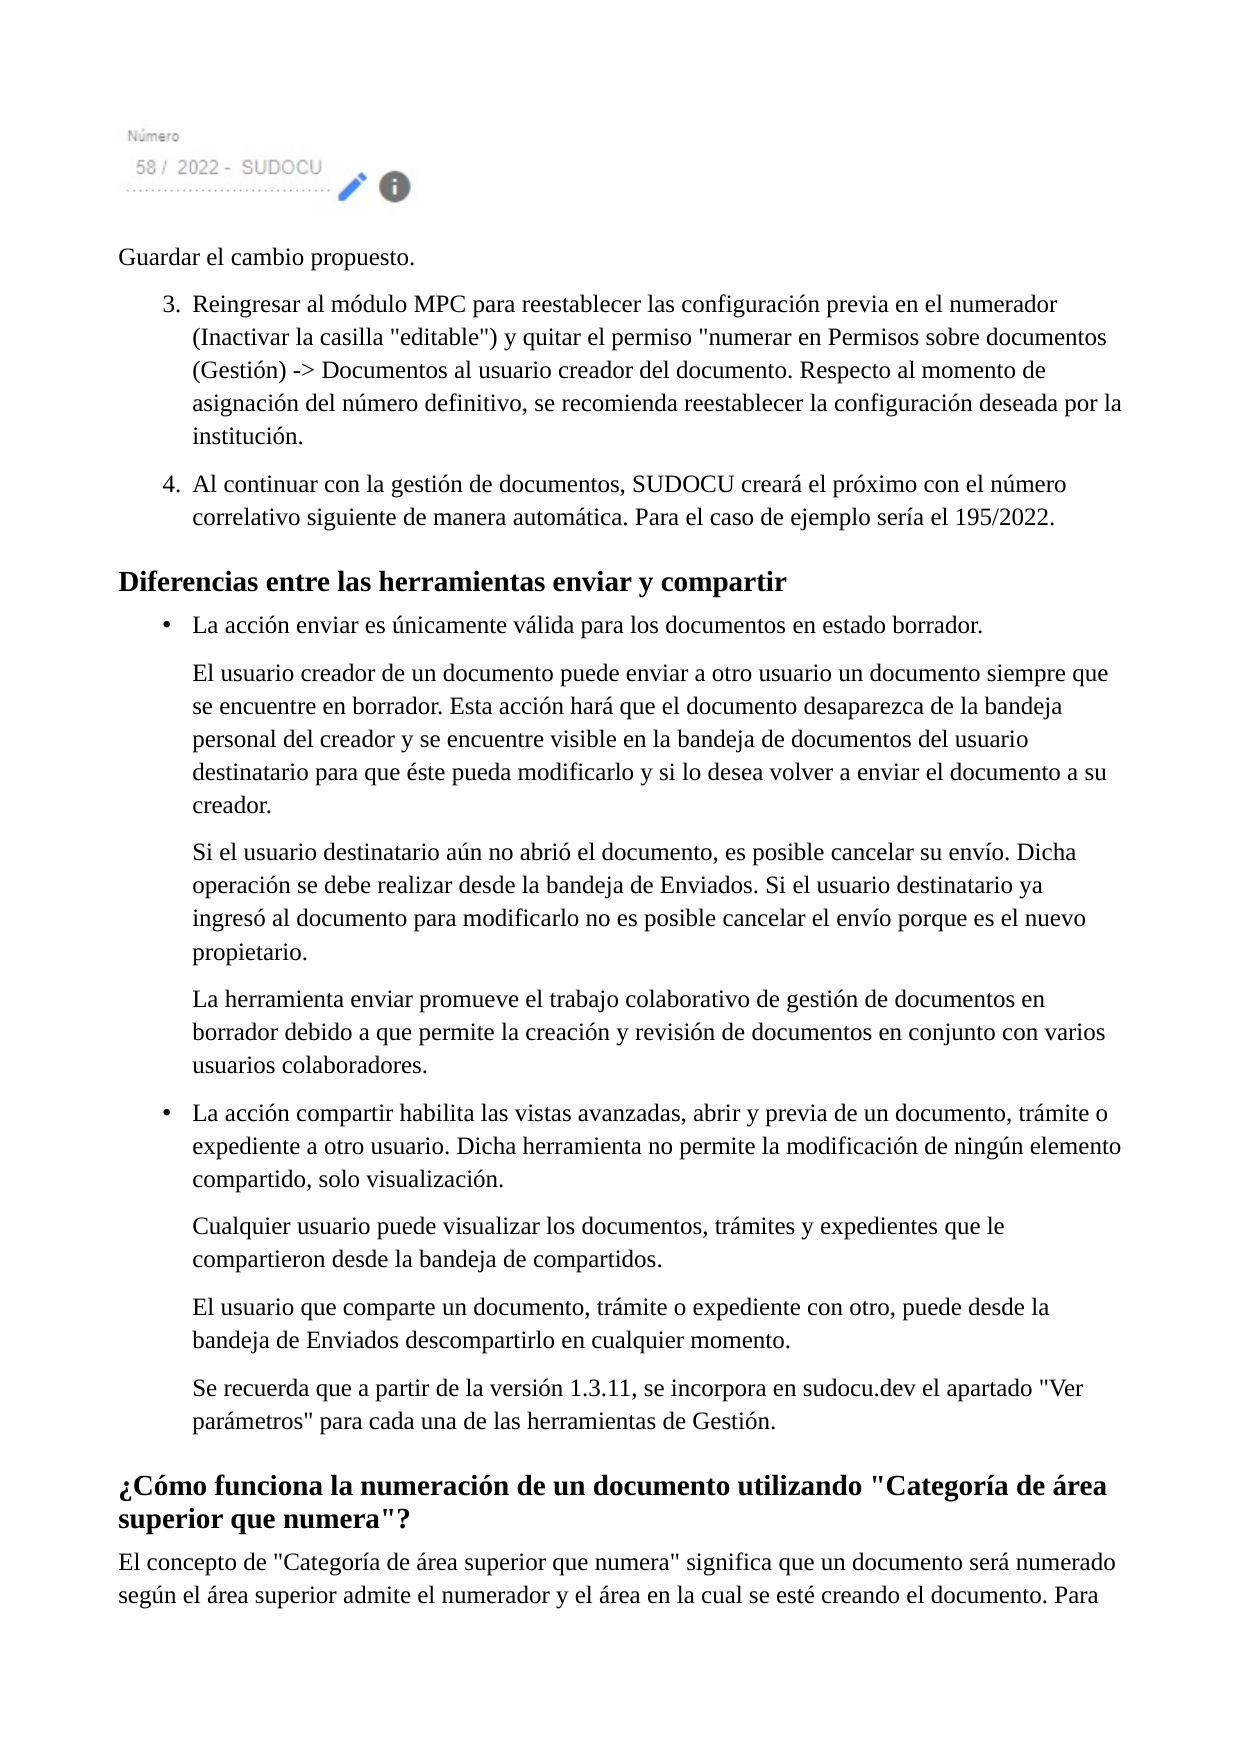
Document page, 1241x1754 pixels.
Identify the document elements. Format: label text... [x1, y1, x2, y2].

list La herramienta enviar promueve el trabajo colaborativo de gestión de documentos en borrador debido a que permite la creación y revisión de documentos en conjunto con varios usuarios colaboradores. [162, 984, 1122, 1079]
picture [118, 118, 425, 223]
text Guardar el cambio propuesto. [118, 242, 1122, 270]
list El usuario creador de un documento puede enviar a otro usuario un documento siempre que se encuentre en borrador. Esta acción hará que el documento desaparezca de la bandeja personal del creador y se encuentre visible en la bandeja de documentos del usuario destinatario para que éste pueda modificarlo y si lo desea volver a enviar el documento a su creador. [162, 658, 1122, 819]
list La acción enviar es únicamente válida para los documentos en estado borrador. [162, 610, 1122, 639]
list El usuario que comparte un documento, trámite o expediente con otro, puede desde la bandeja de Enviados descompartirlo en cualquier momento. [162, 1292, 1122, 1354]
list Se recuerda que a partir de la versión 1.3.11, se incorpora en sudocu.dev el apartado "Ver parámetros" para cada una de las herramientas de Gestión. [162, 1373, 1122, 1434]
subtitle ¿Cómo funciona la numeración de un documento utilizando "Categoría de área superior que numera"? [118, 1468, 1122, 1535]
subtitle Diferencias entre las herramientas enviar y compartir [118, 564, 1122, 598]
list Cualquier usuario puede visualizar los documentos, trámites y expedientes que le compartieron desde la bandeja de compartidos. [162, 1211, 1122, 1273]
list Al continuar con la gestión de documentos, SUDOCU creará el próximo con el número correlativo siguiente de manera automática. Para el caso de ejemplo sería el 195/2022. [162, 469, 1122, 531]
text El concepto de "Categoría de área superior que numera" significa que un documento será numerado según el área superior admite el numerador y el área en la cual se esté creando el documento. Para [118, 1547, 1122, 1609]
list Reingresar al módulo MPC para reestablecer las configuración previa en el numerador (Inactivar la casilla "editable") y quitar el permiso "numerar en Permisos sobre documentos (Gestión) -> Documentos al usuario creador del documento. Respecto al momento de asignación del número definitivo, se recomienda reestablecer la configuración deseada por la institución. [162, 289, 1122, 450]
list La acción compartir habilita las vistas avanzadas, abrir y previa de un documento, trámite o expediente a otro usuario. Dicha herramienta no permite la modificación de ningún elemento compartido, solo visualización. [162, 1098, 1122, 1193]
list Si el usuario destinatario aún no abrió el documento, es posible cancelar su envío. Dicha operación se debe realizar desde la bandeja de Enviados. Si el usuario destinatario ya ingresó al documento para modificarlo no es posible cancelar el envío porque es el nuevo propietario. [162, 837, 1122, 965]
